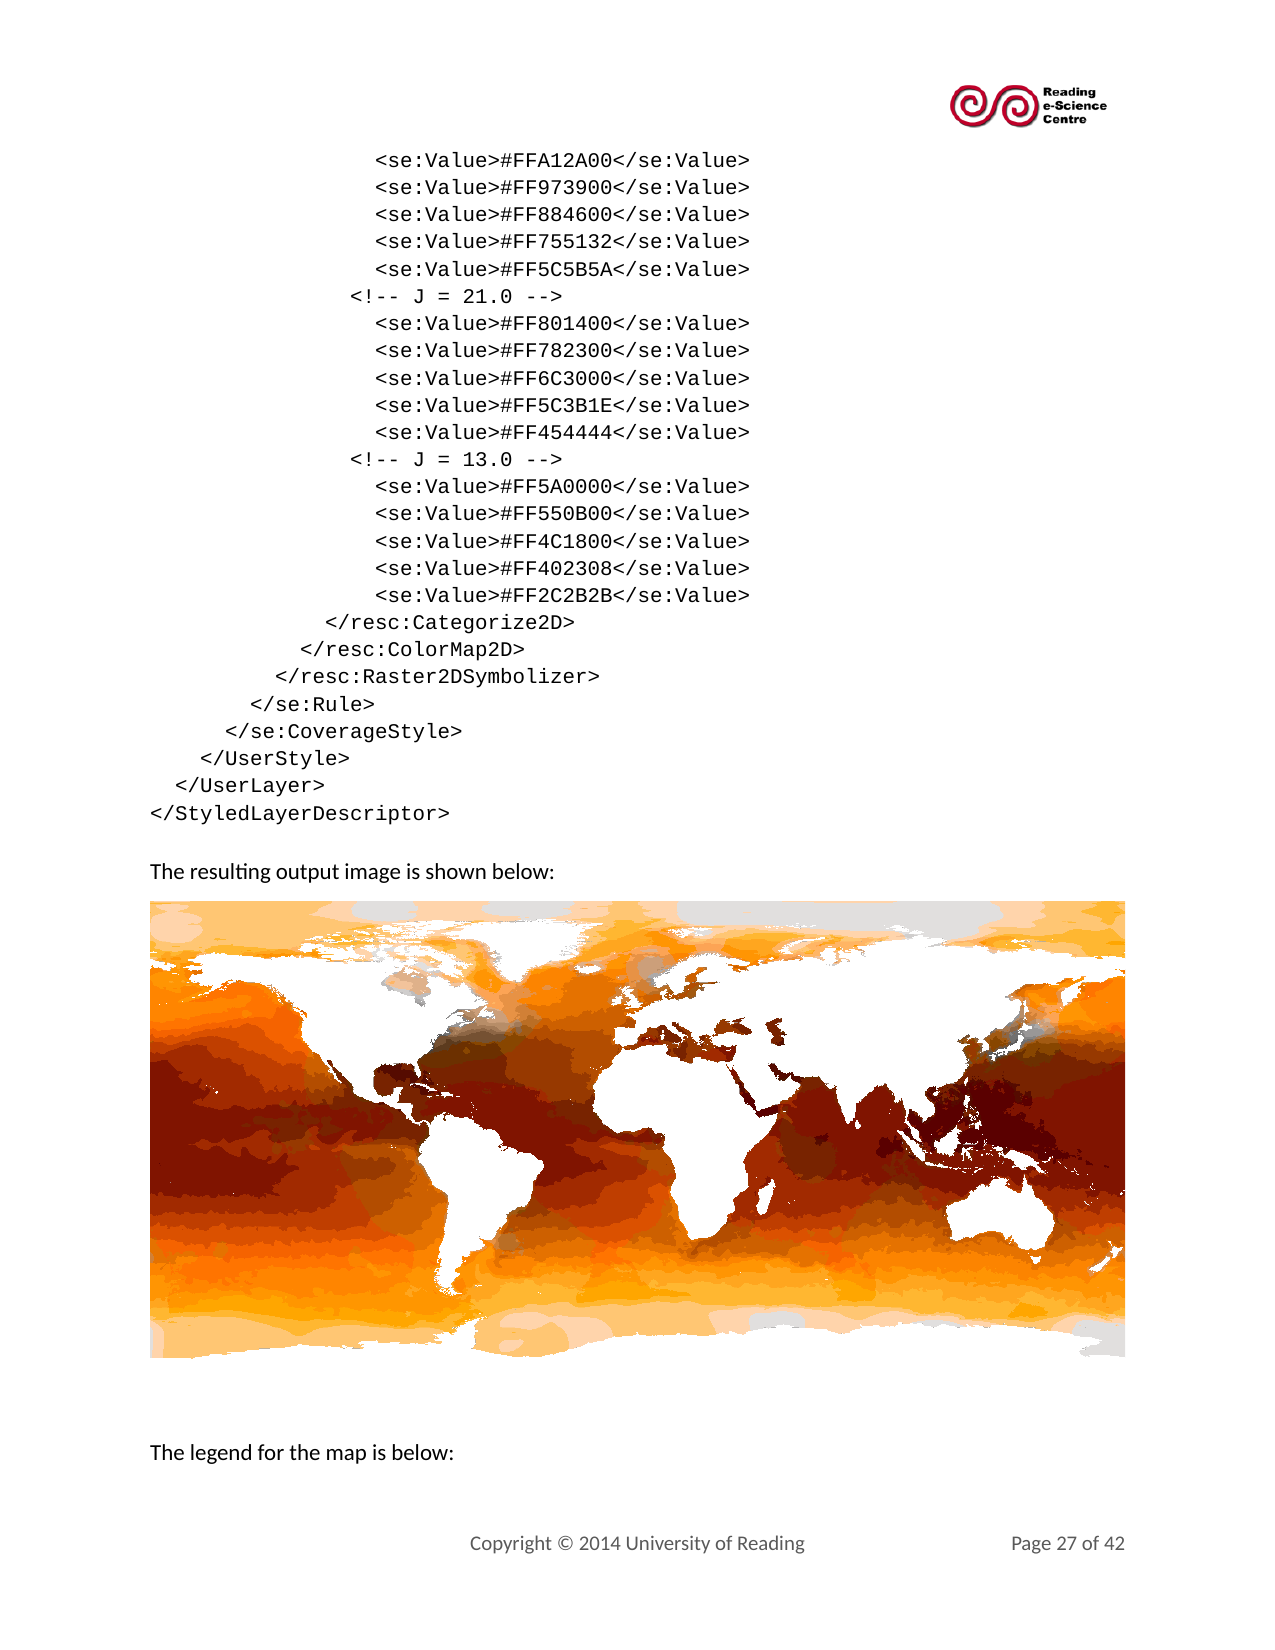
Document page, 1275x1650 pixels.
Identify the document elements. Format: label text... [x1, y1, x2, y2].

text <se:Value>#FF402308</se:Value> [150, 558, 1125, 581]
text <se:Value>#FF884600</se:Value> [150, 204, 1125, 228]
text <se:Value>#FF782300</se:Value> [150, 340, 1125, 364]
text <!-- J = 21.0 --> [150, 286, 1125, 309]
text <se:Value>#FF801400</se:Value> [150, 313, 1125, 337]
text <se:Value>#FF5C3B1E</se:Value> [150, 395, 1125, 418]
text </resc:Categorize2D> [150, 612, 1125, 636]
text <se:Value>#FF5A0000</se:Value> [150, 476, 1125, 500]
picture [949, 81, 1110, 131]
text The legend for the map is below: [150, 1438, 1125, 1466]
text <se:Value>#FF2C2B2B</se:Value> [150, 585, 1125, 609]
text </UserLayer> [150, 775, 1125, 799]
text </StyledLayerDescriptor> [150, 802, 1125, 826]
text <se:Value>#FF973900</se:Value> [150, 177, 1125, 201]
text </resc:ColorMap2D> [150, 639, 1125, 663]
picture [150, 901, 1125, 1389]
text </resc:Raster2DSymbolizer> [150, 667, 1125, 690]
text <se:Value>#FF5C5B5A</se:Value> [150, 259, 1125, 282]
text <se:Value>#FF454444</se:Value> [150, 422, 1125, 446]
text <se:Value>#FFA12A00</se:Value> [150, 150, 1125, 174]
text <se:Value>#FF6C3000</se:Value> [150, 367, 1125, 391]
text </se:Rule> [150, 694, 1125, 717]
text </se:CoverageStyle> [150, 721, 1125, 744]
text <se:Value>#FF550B00</se:Value> [150, 503, 1125, 527]
text </UserStyle> [150, 748, 1125, 772]
text The resulting output image is shown below: [150, 857, 1125, 885]
text <se:Value>#FF4C1800</se:Value> [150, 531, 1125, 554]
text <!-- J = 13.0 --> [150, 449, 1125, 473]
text <se:Value>#FF755132</se:Value> [150, 232, 1125, 255]
